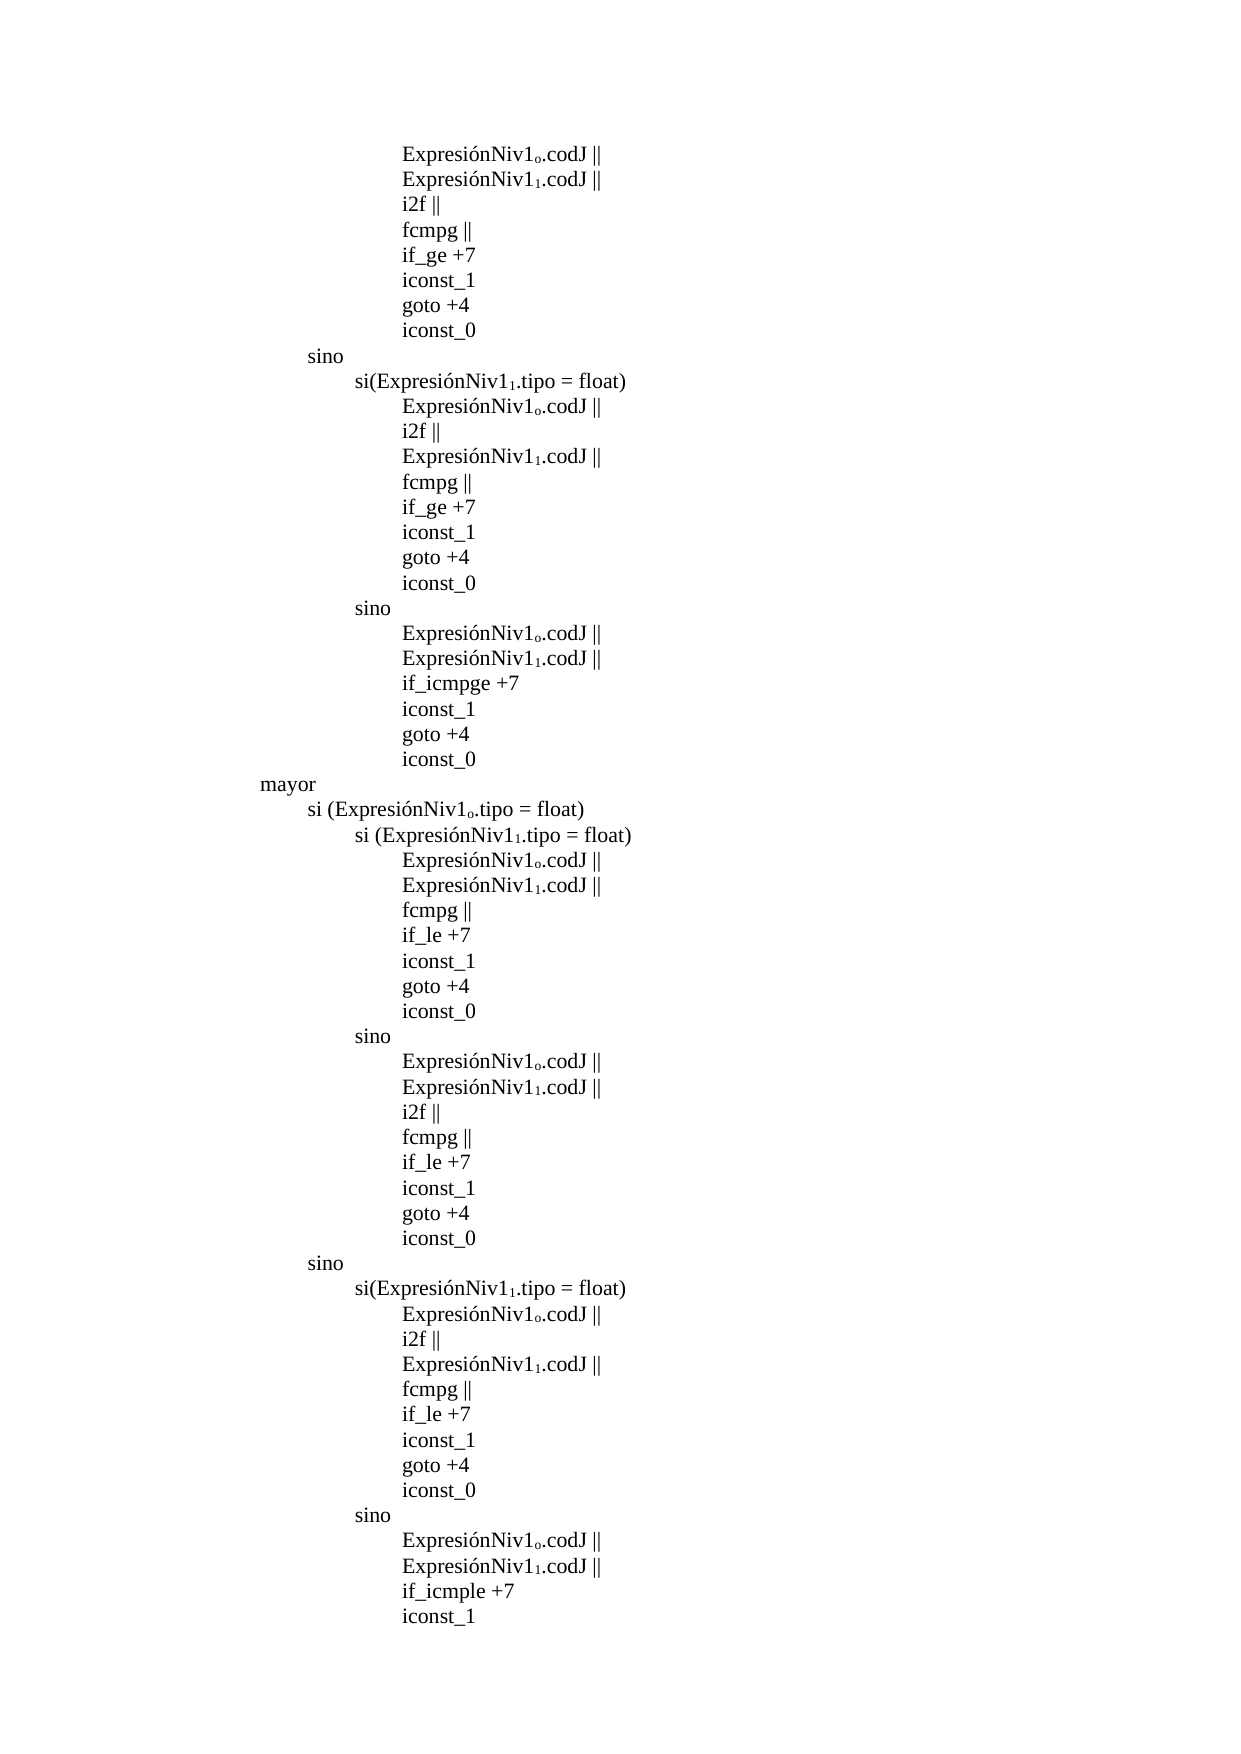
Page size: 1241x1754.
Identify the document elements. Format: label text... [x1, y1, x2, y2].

text iconst_0 [118, 1477, 1122, 1502]
text mayor [118, 771, 1122, 796]
text if_le +7 [118, 1149, 1122, 1174]
text i2f || [118, 191, 1122, 217]
text fcmpg || [118, 217, 1122, 242]
text iconst_0 [118, 998, 1122, 1023]
text iconst_1 [118, 1174, 1122, 1200]
text sino [118, 1250, 1122, 1275]
text iconst_1 [118, 267, 1122, 292]
text fcmpg || [118, 1376, 1122, 1401]
text iconst_0 [118, 317, 1122, 343]
text si(ExpresiónNiv11.tipo = float) [118, 368, 1122, 393]
text fcmpg || [118, 469, 1122, 494]
text ExpresiónNiv11.codJ || [118, 645, 1122, 670]
text ExpresiónNiv1o.codJ || [118, 393, 1122, 418]
text iconst_0 [118, 746, 1122, 771]
text goto +4 [118, 973, 1122, 998]
text if_ge +7 [118, 494, 1122, 519]
text goto +4 [118, 1452, 1122, 1477]
text ExpresiónNiv11.codJ || [118, 1351, 1122, 1376]
text iconst_1 [118, 519, 1122, 544]
text i2f || [118, 418, 1122, 443]
text sino [118, 1502, 1122, 1527]
text sino [118, 343, 1122, 368]
text ExpresiónNiv11.codJ || [118, 1553, 1122, 1578]
text si (ExpresiónNiv11.tipo = float) [118, 822, 1122, 847]
text sino [118, 1023, 1122, 1048]
text ExpresiónNiv1o.codJ || [118, 620, 1122, 645]
text if_le +7 [118, 922, 1122, 948]
text ExpresiónNiv1o.codJ || [118, 1527, 1122, 1553]
text if_le +7 [118, 1401, 1122, 1427]
text fcmpg || [118, 1124, 1122, 1149]
text if_ge +7 [118, 242, 1122, 267]
text ExpresiónNiv11.codJ || [118, 1074, 1122, 1099]
text sino [118, 595, 1122, 620]
text iconst_1 [118, 948, 1122, 973]
text ExpresiónNiv11.codJ || [118, 872, 1122, 897]
text goto +4 [118, 721, 1122, 746]
text fcmpg || [118, 897, 1122, 922]
text iconst_1 [118, 1427, 1122, 1452]
text goto +4 [118, 1200, 1122, 1225]
text ExpresiónNiv11.codJ || [118, 166, 1122, 191]
text if_icmpge +7 [118, 670, 1122, 696]
text iconst_0 [118, 569, 1122, 595]
text ExpresiónNiv1o.codJ || [118, 847, 1122, 872]
text goto +4 [118, 544, 1122, 569]
text ExpresiónNiv11.codJ || [118, 443, 1122, 469]
text ExpresiónNiv1o.codJ || [118, 1048, 1122, 1074]
text iconst_1 [118, 1603, 1122, 1628]
text goto +4 [118, 292, 1122, 317]
text i2f || [118, 1099, 1122, 1124]
text iconst_1 [118, 696, 1122, 721]
text ExpresiónNiv1o.codJ || [118, 1301, 1122, 1326]
text ExpresiónNiv1o.codJ || [118, 141, 1122, 166]
text si(ExpresiónNiv11.tipo = float) [118, 1275, 1122, 1301]
text si (ExpresiónNiv1o.tipo = float) [118, 796, 1122, 822]
text iconst_0 [118, 1225, 1122, 1250]
text i2f || [118, 1326, 1122, 1351]
text if_icmple +7 [118, 1578, 1122, 1603]
